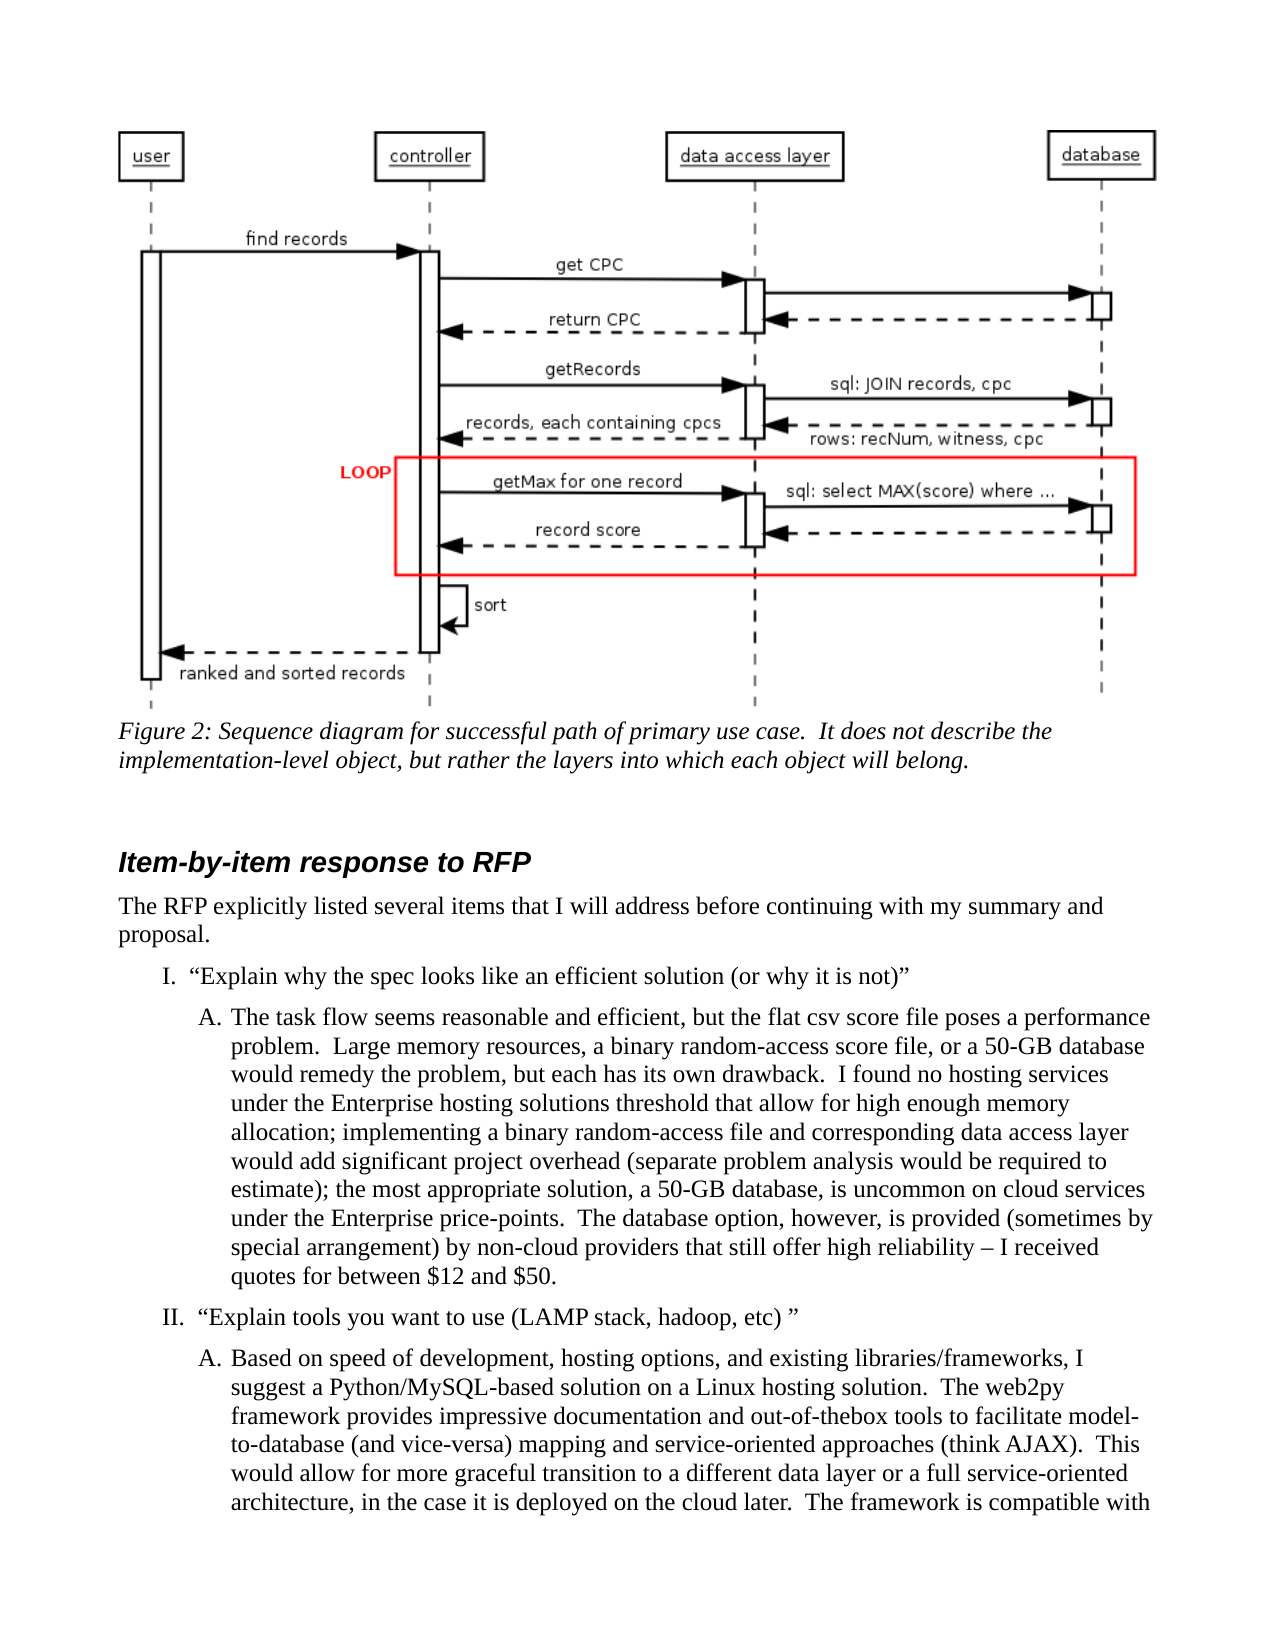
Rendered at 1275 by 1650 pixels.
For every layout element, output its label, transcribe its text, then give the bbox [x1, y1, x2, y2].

list “Explain tools you want to use (LAMP stack, hadoop, etc) ” [156, 1302, 1157, 1331]
list “Explain why the spec looks like an efficient solution (or why it is not)” [156, 961, 1157, 989]
list The task flow seems reasonable and efficient, but the flat csv score file poses a performance problem. Large memory resources, a binary random-access score file, or a 50-GB database would remedy the problem, but each has its own drawback. I found no hosting services under the Enterprise hosting solutions threshold that allow for high enough memory allocation; implementing a binary random-access file and corresponding data access layer would add significant project overhead (separate problem analysis would be required to estimate); the most appropriate solution, a 50-GB database, is uncommon on cloud services under the Enterprise price-points. The database option, however, is provided (sometimes by special arrangement) by non-cloud providers that still offer high reliability – I received quotes for between $12 and $50. [193, 1002, 1157, 1289]
text Figure 2: Sequence diagram for successful path of primary use case. It does not describe the implementation-level object, but rather the layers into which each object will belong. [118, 717, 1157, 774]
subtitle Item-by-item response to RFP [118, 845, 1157, 878]
list Based on speed of development, hosting options, and existing libraries/frameworks, I suggest a Python/MySQL-based solution on a Linux hosting solution. The web2py framework provides impressive documentation and out-of-thebox tools to facilitate model-to-database (and vice-versa) mapping and service-oriented approaches (think AJAX). This would allow for more graceful transition to a different data layer or a full service-oriented architecture, in the case it is deployed on the cloud later. The framework is compatible with [193, 1343, 1157, 1516]
text The RFP explicitly listed several items that I will address before continuing with my summary and proposal. [118, 891, 1157, 948]
picture [118, 130, 1158, 717]
